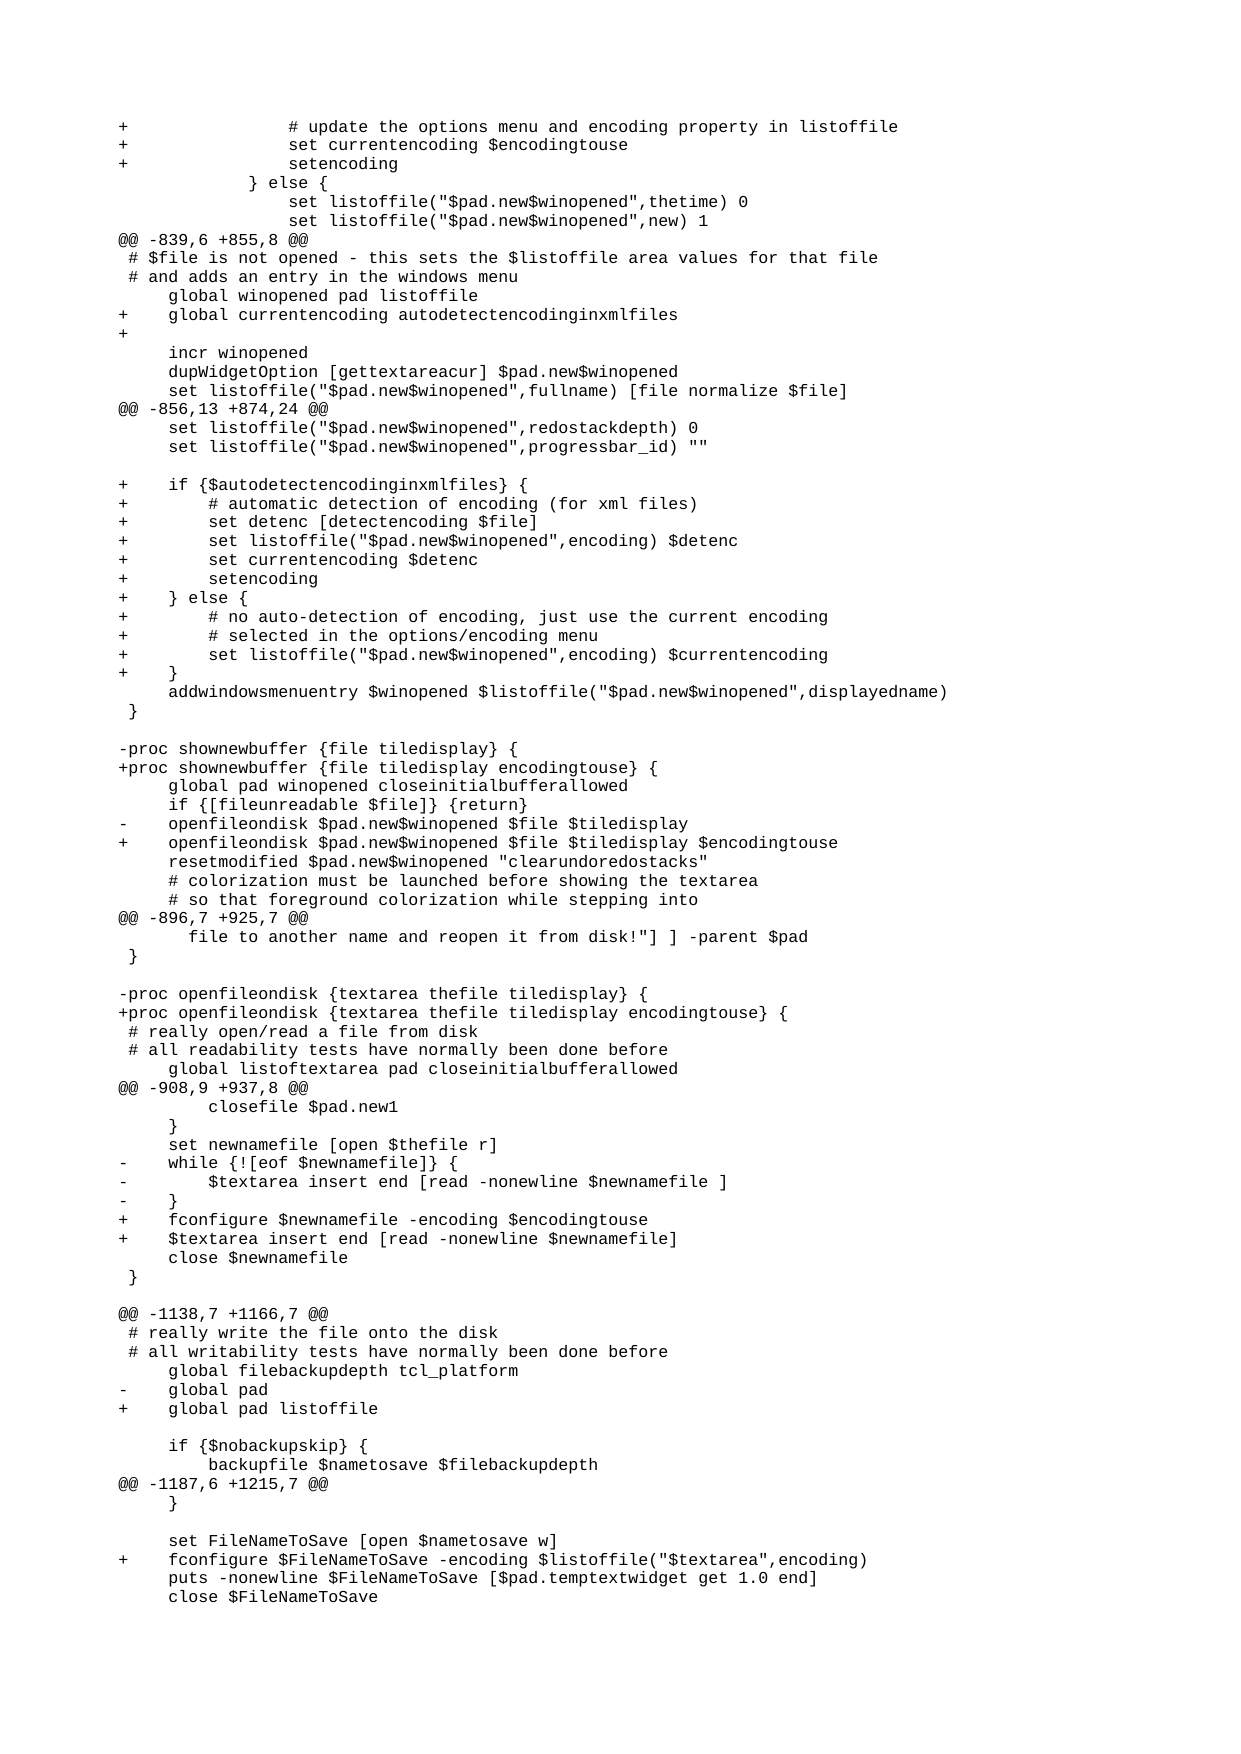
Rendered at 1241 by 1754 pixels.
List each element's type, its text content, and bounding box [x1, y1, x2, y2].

text } [118, 703, 1122, 721]
text + set detenc [detectencoding $file] [118, 514, 1122, 533]
text global listoftextarea pad closeinitialbufferallowed [118, 1061, 1122, 1080]
text set listoffile("$pad.new$winopened",progressbar_id) "" [118, 439, 1122, 457]
text close $newnamefile [118, 1249, 1122, 1268]
text close $FileNameToSave [118, 1589, 1122, 1608]
text @@ -896,7 +925,7 @@ [118, 910, 1122, 929]
text global winopened pad listoffile [118, 288, 1122, 307]
text + set currentencoding $detenc [118, 552, 1122, 571]
text addwindowsmenuentry $winopened $listoffile("$pad.new$winopened",displayedname) [118, 684, 1122, 703]
text + # no auto-detection of encoding, just use the current encoding [118, 608, 1122, 627]
text } [118, 1117, 1122, 1136]
text + set listoffile("$pad.new$winopened",encoding) $currentencoding [118, 646, 1122, 665]
text @@ -839,6 +855,8 @@ [118, 231, 1122, 250]
text global pad winopened closeinitialbufferallowed [118, 778, 1122, 797]
text # all readability tests have normally been done before [118, 1042, 1122, 1061]
text - $textarea insert end [read -nonewline $newnamefile ] [118, 1174, 1122, 1193]
text set newnamefile [open $thefile r] [118, 1136, 1122, 1155]
text if {$nobackupskip} { [118, 1438, 1122, 1457]
text file to another name and reopen it from disk!"] ] -parent $pad [118, 929, 1122, 948]
text resetmodified $pad.new$winopened "clearundoredostacks" [118, 853, 1122, 872]
text + } else { [118, 589, 1122, 608]
text } else { [118, 175, 1122, 193]
text set listoffile("$pad.new$winopened",new) 1 [118, 212, 1122, 231]
text set listoffile("$pad.new$winopened",redostackdepth) 0 [118, 420, 1122, 439]
text set listoffile("$pad.new$winopened",thetime) 0 [118, 193, 1122, 212]
text +proc openfileondisk {textarea thefile tiledisplay encodingtouse} { [118, 1004, 1122, 1023]
text dupWidgetOption [gettextareacur] $pad.new$winopened [118, 363, 1122, 382]
text # really open/read a file from disk [118, 1023, 1122, 1042]
text set listoffile("$pad.new$winopened",fullname) [file normalize $file] [118, 382, 1122, 401]
text # $file is not opened - this sets the $listoffile area values for that file [118, 250, 1122, 269]
text + # selected in the options/encoding menu [118, 627, 1122, 646]
text + } [118, 665, 1122, 684]
text # and adds an entry in the windows menu [118, 269, 1122, 288]
text puts -nonewline $FileNameToSave [$pad.temptextwidget get 1.0 end] [118, 1570, 1122, 1589]
text + # automatic detection of encoding (for xml files) [118, 495, 1122, 514]
text + openfileondisk $pad.new$winopened $file $tiledisplay $encodingtouse [118, 834, 1122, 853]
text backupfile $nametosave $filebackupdepth [118, 1457, 1122, 1476]
text @@ -1138,7 +1166,7 @@ [118, 1306, 1122, 1325]
text if {[fileunreadable $file]} {return} [118, 797, 1122, 816]
text - while {![eof $newnamefile]} { [118, 1155, 1122, 1174]
text - } [118, 1193, 1122, 1212]
text + fconfigure $newnamefile -encoding $encodingtouse [118, 1212, 1122, 1231]
text } [118, 1268, 1122, 1287]
text + $textarea insert end [read -nonewline $newnamefile] [118, 1231, 1122, 1249]
text closefile $pad.new1 [118, 1098, 1122, 1117]
text incr winopened [118, 344, 1122, 363]
text + global pad listoffile [118, 1400, 1122, 1419]
text } [118, 1494, 1122, 1513]
text + set listoffile("$pad.new$winopened",encoding) $detenc [118, 533, 1122, 552]
text + global currentencoding autodetectencodinginxmlfiles [118, 307, 1122, 326]
text @@ -1187,6 +1215,7 @@ [118, 1476, 1122, 1494]
text @@ -856,13 +874,24 @@ [118, 401, 1122, 420]
text # really write the file onto the disk [118, 1325, 1122, 1344]
text - global pad [118, 1381, 1122, 1400]
text + fconfigure $FileNameToSave -encoding $listoffile("$textarea",encoding) [118, 1551, 1122, 1570]
text -proc openfileondisk {textarea thefile tiledisplay} { [118, 985, 1122, 1004]
text + setencoding [118, 156, 1122, 175]
text global filebackupdepth tcl_platform [118, 1362, 1122, 1381]
text } [118, 948, 1122, 967]
text + [118, 326, 1122, 344]
text +proc shownewbuffer {file tiledisplay encodingtouse} { [118, 759, 1122, 778]
text - openfileondisk $pad.new$winopened $file $tiledisplay [118, 816, 1122, 834]
text + set currentencoding $encodingtouse [118, 137, 1122, 156]
text @@ -908,9 +937,8 @@ [118, 1080, 1122, 1098]
text -proc shownewbuffer {file tiledisplay} { [118, 740, 1122, 759]
text + # update the options menu and encoding property in listoffile [118, 118, 1122, 137]
text # colorization must be launched before showing the textarea [118, 872, 1122, 891]
text + setencoding [118, 571, 1122, 589]
text set FileNameToSave [open $nametosave w] [118, 1532, 1122, 1551]
text # all writability tests have normally been done before [118, 1344, 1122, 1362]
text + if {$autodetectencodinginxmlfiles} { [118, 476, 1122, 495]
text # so that foreground colorization while stepping into [118, 891, 1122, 910]
